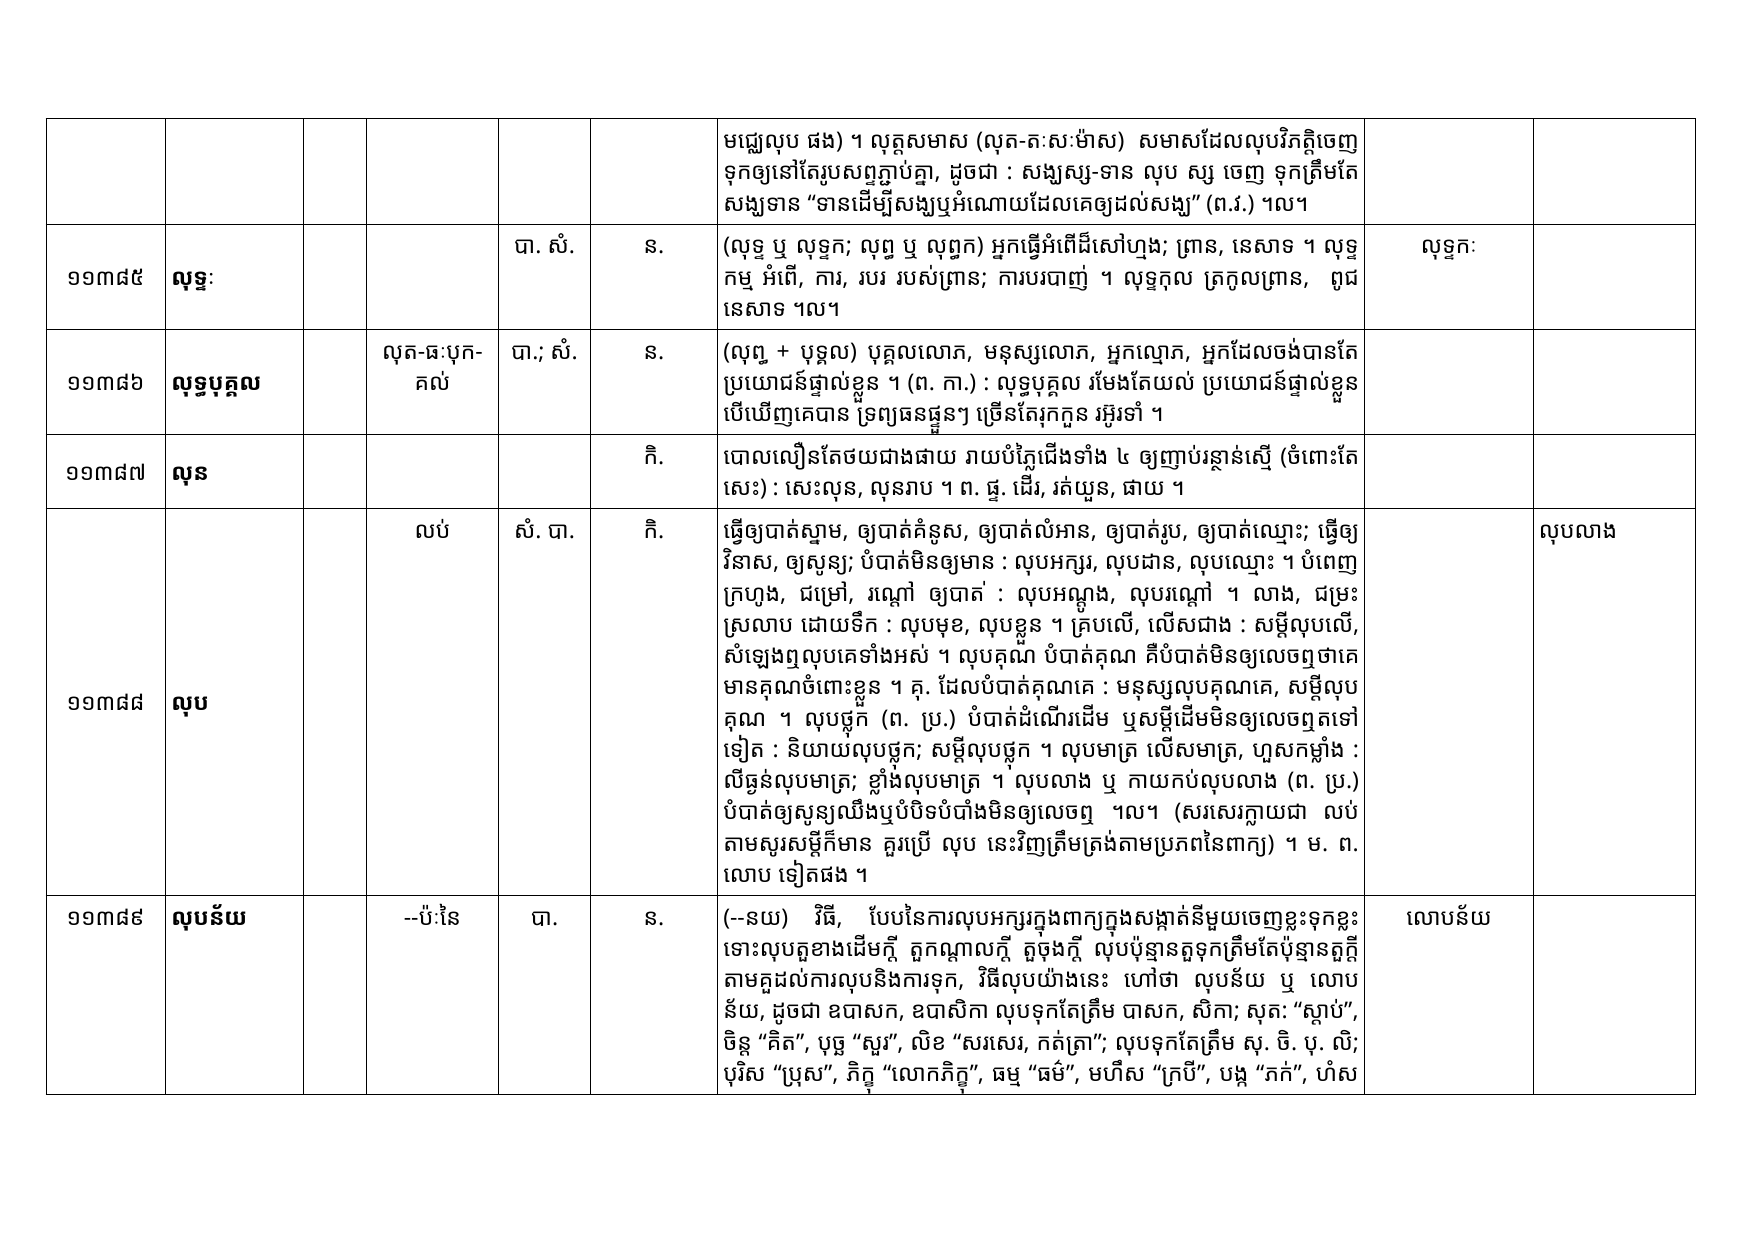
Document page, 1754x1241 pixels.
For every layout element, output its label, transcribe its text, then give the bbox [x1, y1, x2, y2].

table_cell [304, 509, 366, 895]
table_cell [47, 119, 165, 223]
table_cell [304, 225, 366, 329]
table_cell [499, 119, 590, 223]
table_cell លុទ្ទកៈ [1365, 225, 1533, 329]
table_cell ១១៣៨៥ [47, 225, 165, 329]
table_cell [304, 435, 366, 508]
table_cell [1534, 896, 1695, 1094]
table_cell [499, 435, 590, 508]
table_cell កិ. [591, 435, 717, 508]
table_cell [591, 119, 717, 223]
table_cell [1534, 330, 1695, 434]
table_cell [1365, 435, 1533, 508]
table_cell ន. [591, 330, 717, 434]
table_cell បា. សំ. [499, 225, 590, 329]
table_cell សំ. បា. [499, 509, 590, 895]
table_cell ន. [591, 225, 717, 329]
table_cell លុប​លាង [1534, 509, 1695, 895]
table_cell មជ្ឈេ​លុប ផង) ។ លុត្ត​សមាស (លុត-តៈសៈម៉ាស) សមាស​ដែល​លុប​វិភត្តិ​ចេញ​ទុក​ឲ្យ​នៅ​តែ​រូប​សព្ទ​ភ្ជាប់​គ្នា, ដូច​ជា : សង្ឃស្ស-ទាន លុប ស្ស ចេញ ទុក​ត្រឹម​តែ សង្ឃ​ទាន “ទាន​ដើម្បី​សង្ឃ​ឬ​អំណោយ​ដែល​គេ​ឲ្យ​ដល់​សង្ឃ” (ព.វ.) ។ល។ [718, 119, 1364, 223]
table_cell បោល​លឿន​តែ​ថយ​ជាង​ផាយ រាយ​បំភ្លៃ​ជើង​ទាំង ៤ ឲ្យ​ញាប់​រន្ថាន់​ស្មើ (ចំពោះ​តែ​សេះ) : សេះ​លុន, លុន​រាប ។ ព. ផ្ទ. ដើរ, រត់​យួន, ផាយ ។ [718, 435, 1364, 508]
table_cell [1534, 225, 1695, 329]
table_cell ១១៣៨៩ [47, 896, 165, 1094]
table_cell [1534, 119, 1695, 223]
table_cell ១១៣៨៨ [47, 509, 165, 895]
table_cell [367, 435, 498, 508]
table_cell លុទ្ធ​បុគ្គល [166, 330, 303, 434]
table_cell លោប​ន័យ [1365, 896, 1533, 1094]
table_cell លុត-ធៈបុក-គល់ [367, 330, 498, 434]
table_cell ន. [591, 896, 717, 1094]
table_cell (លុព្ធ + បុទ្គល) បុគ្គល​លោភ, មនុស្ស​លោភ, អ្នក​ល្មោភ, អ្នក​ដែល​ចង់​បាន​តែ​ប្រយោជន៍​ផ្ទាល់​ខ្លួន ។ (ព. កា.) : លុទ្ធ​បុគ្គល រមែង​តែ​យល់ ប្រយោជន៍​ផ្ទាល់​ខ្លួន បើ​ឃើញ​គេ​បាន ទ្រព្យ​ធន​ផ្ទួន​ៗ ច្រើន​តែ​រុក​កួន រអ៊ូ​រទាំ ។ [718, 330, 1364, 434]
table_cell --ប៉ៈនៃ [367, 896, 498, 1094]
table_cell [166, 119, 303, 223]
table_cell [1365, 330, 1533, 434]
table_cell លុប [166, 509, 303, 895]
table_cell លុទ្ទៈ [166, 225, 303, 329]
table_cell លុន [166, 435, 303, 508]
table_cell លប់ [367, 509, 498, 895]
table_cell [304, 330, 366, 434]
table_cell (--នយ) វិធី, បែប​នៃ​ការ​លុប​អក្សរ​ក្នុង​ពាក្យ​ក្នុង​សង្កាត់​នីមួយ​ចេញ​ខ្លះ​ទុក​ខ្លះ ទោះ​លុប​តួ​ខាង​ដើម​ក្តី តួ​កណ្ដាល​ក្តី តួ​ចុង​ក្តី លុប​ប៉ុន្មាន​តួ​ទុក​ត្រឹម​តែ​ប៉ុន្មាន​តួ​ក្តី តាម​គួ​ដល់​ការ​លុប​និង​ការ​ទុក, វិធី​លុប​យ៉ាង​នេះ ហៅ​ថា លុប​ន័យ ឬ លោប​ន័យ, ដូច​ជា ឧបាសក, ឧបាសិកា លុប​ទុក​តែ​ត្រឹម បាសក, សិកា; សុត: “ស្តាប់”, ចិន្ត​ “គិត”, បុច្ឆ “សួរ”, លិខ “សរសេរ, កត់ត្រា”; លុប​ទុក​តែ​ត្រឹម សុ. ចិ. បុ. លិ; បុរិស “ប្រុស”, ភិក្ខុ “លោក​ភិក្ខុ”, ធម្ម “ធម៌”, មហឹស “ក្របី”, បង្ក “ភក់”, ហំស “សត្វ​ហង្ស”, បោក្ខរណី “ស្រះ​ឬ​ត្រពាំង​មាន​ឈូក” (បញ្ចូល​ពាក្យ ថី “ស្ត្រី” មួយ​ម៉ាត់​ឲ្យ​បាន​គត់​គូ) ជា ថី-បុ, ខុ-ធំ, ហឹ-បំ, ហំ-បោ; ការ​លុប​តួ​អក្សរ​ខ្លះ​ទុក​ខ្លះ​យ៉ាង​នេះ​ជា លុប​ន័យ ឬ លោប​ន័យ (ម. ព. លុប, លោប និង រមតិ ទៀត​ផង) ។ [718, 896, 1364, 1094]
table_cell ធ្វើ​ឲ្យ​បាត់​ស្នាម, ឲ្យ​បាត់​គំនូស, ឲ្យ​បាត់​លំអាន, ឲ្យ​បាត់​រូប, ឲ្យ​បាត់​ឈ្មោះ; ធ្វើ​ឲ្យ​វិនាស, ឲ្យ​សូន្យ; បំបាត់​មិន​ឲ្យ​មាន : លុប​អក្សរ, លុប​ដាន, លុប​ឈ្មោះ ។ បំពេញ​ក្រហូង, ជម្រៅ, រណ្តៅ ឲ្យ​បាត់ : លុប​អណ្តូង, លុប​រណ្តៅ ។ លាង, ជម្រះ​ស្រលាប ដោយ​ទឹក : លុប​មុខ, លុប​ខ្លួន ។ គ្រប​លើ, លើស​ជាង : សម្ដី​លុប​លើ, សំឡេង​ឮ​លុប​គេ​ទាំងអស់ ។ លុប​គុណ បំបាត់​គុណ គឺ​បំបាត់​មិន​ឲ្យ​លេច​ឮ​ថា​គេ​មាន​គុណ​ចំពោះ​ខ្លួន ។ គុ. ដែល​បំបាត់​គុណ​គេ : មនុស្ស​លុប​គុណ​គេ, សម្ដី​លុប​គុណ ។ លុប​ថ្លុក (ព. ប្រ.) បំបាត់​ដំណើរ​ដើម ឬ​សម្ដី​ដើម​មិន​ឲ្យ​លេច​ឮត​ទៅ​ទៀត : និយាយ​លុប​ថ្លុក; សម្ដី​លុប​ថ្លុក ។ លុប​មាត្រ លើស​មាត្រ, ហួស​កម្លាំង : លី​ធ្ងន់​លុប​មាត្រ; ខ្លាំង​លុប​មាត្រ ។ លុប​លាង ឬ កាយ​កប់​លុប​លាង (ព. ប្រ.) បំបាត់​ឲ្យ​សូន្យ​ឈឹង​ឬ​បំបិទ​បំបាំង​មិន​ឲ្យ​លេច​ឮ ។ល។ (សរសេរ​ក្លាយ​ជា លប់ តាម​សូរ​សម្ដី​ក៏​មាន គួរ​ប្រើ លុប នេះ​វិញ​ត្រឹម​ត្រង់​តាម​ប្រភព​នៃ​ពាក្យ) ។ ម. ព. លោប ទៀត​ផង ។ [718, 509, 1364, 895]
table_cell [304, 896, 366, 1094]
table_cell [1365, 509, 1533, 895]
table_cell បា.; សំ. [499, 330, 590, 434]
table_cell ១១៣៨៦ [47, 330, 165, 434]
table_cell [367, 225, 498, 329]
table_cell [1365, 119, 1533, 223]
table_cell កិ. [591, 509, 717, 895]
table_cell បា. [499, 896, 590, 1094]
table_cell (លុទ្ទ ឬ លុទ្ទក; លុព្ធ ឬ លុព្ធក) អ្នក​ធ្វើ​អំពើ​ដ៏​សៅហ្មង; ព្រាន, នេសាទ ។ លុទ្ទ​កម្ម អំពើ, ការ, របរ របស់​ព្រាន; ការ​បរ​បាញ់ ។ លុទ្ទ​កុល ត្រកូល​ព្រាន, ពូជ​នេសាទ ។ល។ [718, 225, 1364, 329]
table_cell [367, 119, 498, 223]
table_cell ១១៣៨៧ [47, 435, 165, 508]
table_cell [1534, 435, 1695, 508]
table_cell [304, 119, 366, 223]
table_cell លុប​ន័យ [166, 896, 303, 1094]
